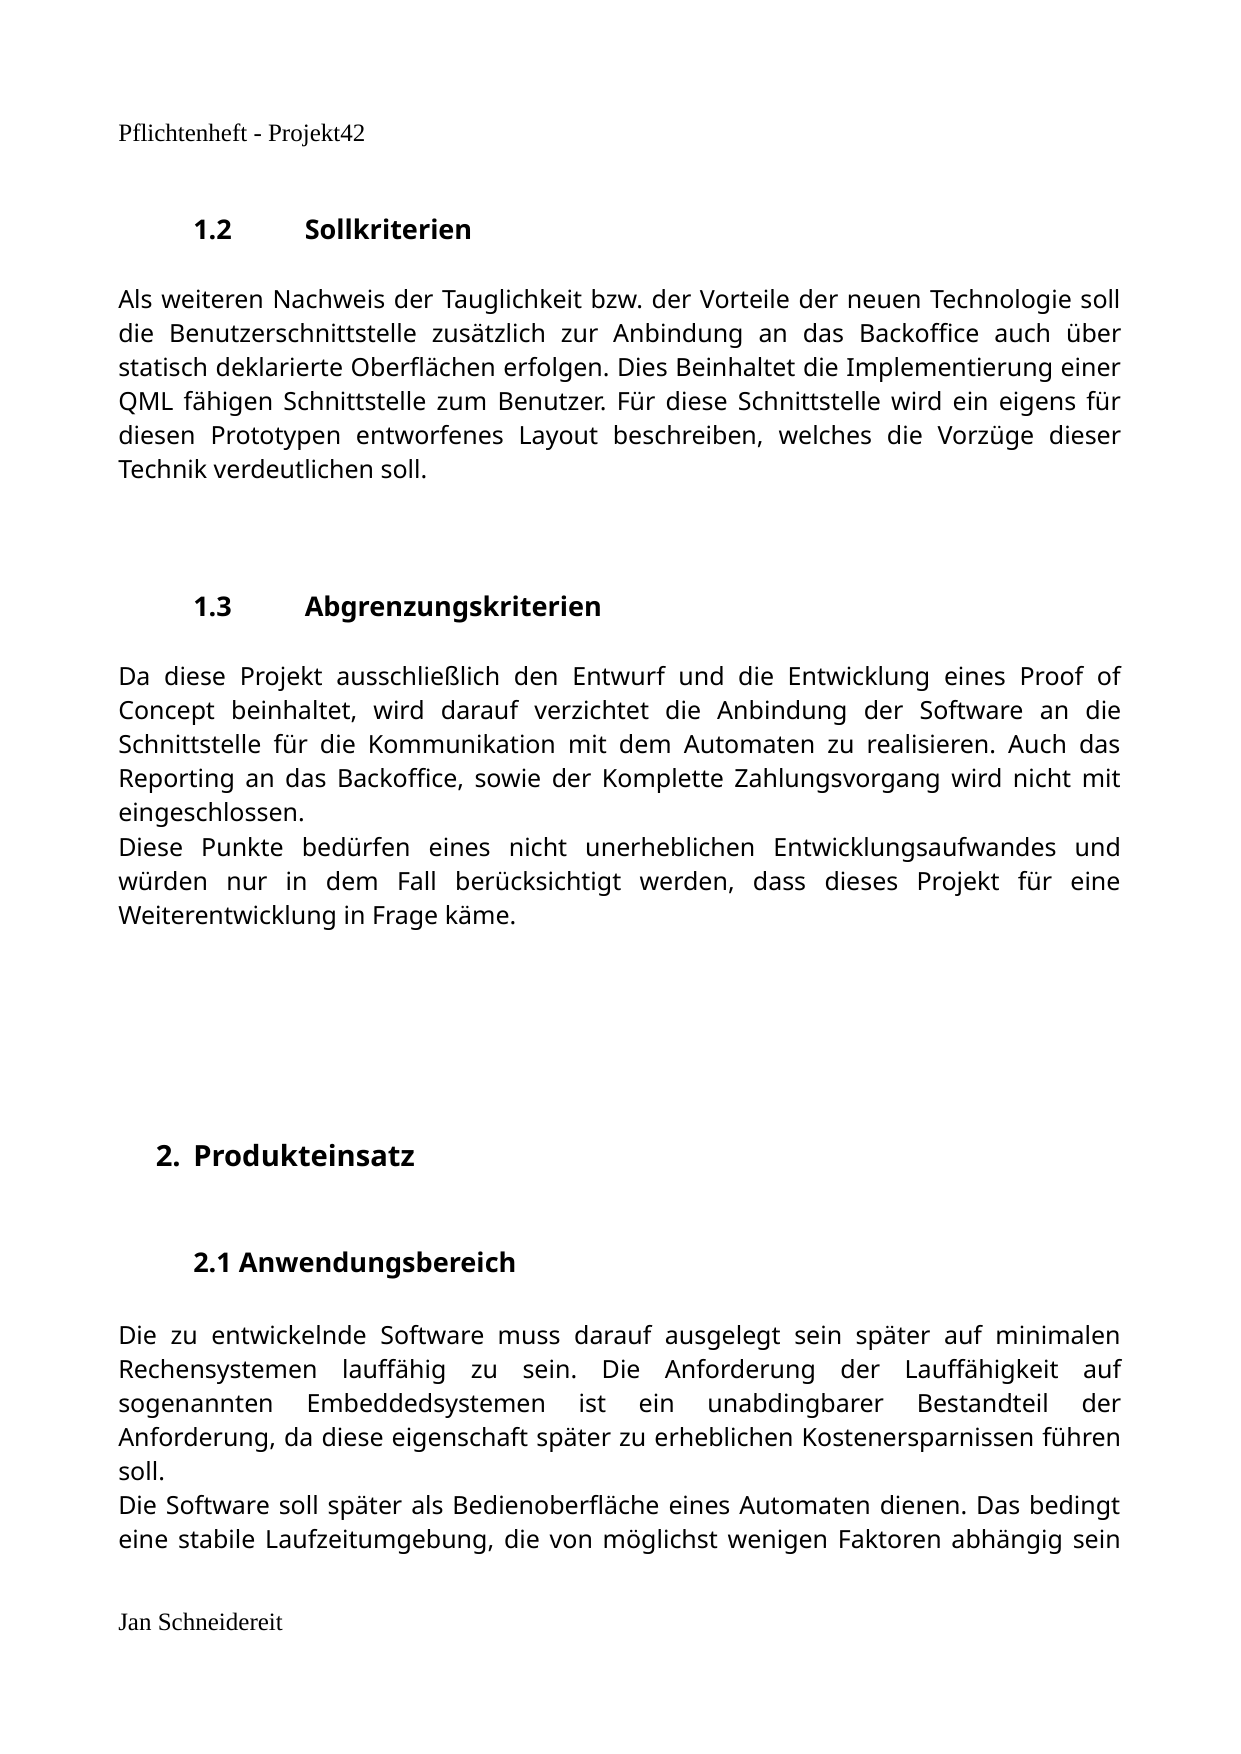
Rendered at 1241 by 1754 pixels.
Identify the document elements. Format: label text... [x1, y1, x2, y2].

list Abgrenzungskriterien [193, 588, 1122, 625]
list 2.1 Anwendungsbereich [156, 1243, 1122, 1280]
text Da diese Projekt ausschließlich den Entwurf und die Entwicklung eines Proof of Concept beinhaltet, wird darauf verzichtet die Anbindung der Software an die Schnittstelle für die Kommunikation mit dem Automaten zu realisieren. Auch das Reporting an das Backoffice, sowie der Komplette Zahlungsvorgang wird nicht mit eingeschlossen. [118, 659, 1122, 829]
text Als weiteren Nachweis der Tauglichkeit bzw. der Vorteile der neuen Technologie soll die Benutzerschnittstelle zusätzlich zur Anbindung an das Backoffice auch über statisch deklarierte Oberflächen erfolgen. Dies Beinhaltet die Implementierung einer QML fähigen Schnittstelle zum Benutzer. Für diese Schnittstelle wird ein eigens für diesen Prototypen entworfenes Layout beschreiben, welches die Vorzüge dieser Technik verdeutlichen soll. [118, 281, 1122, 486]
list Produkteinsatz [156, 1136, 1122, 1175]
list Sollkriterien [193, 210, 1122, 247]
text Die Software soll später als Bedienoberfläche eines Automaten dienen. Das bedingt eine stabile Laufzeitumgebung, die von möglichst wenigen Faktoren abhängig sein [118, 1488, 1122, 1556]
text Die zu entwickelnde Software muss darauf ausgelegt sein später auf minimalen Rechensystemen lauffähig zu sein. Die Anforderung der Lauffähigkeit auf sogenannten Embeddedsystemen ist ein unabdingbarer Bestandteil der Anforderung, da diese eigenschaft später zu erheblichen Kostenersparnissen führen soll. [118, 1317, 1122, 1488]
text Diese Punkte bedürfen eines nicht unerheblichen Entwicklungsaufwandes und würden nur in dem Fall berücksichtigt werden, dass dieses Projekt für eine Weiterentwicklung in Frage käme. [118, 829, 1122, 931]
